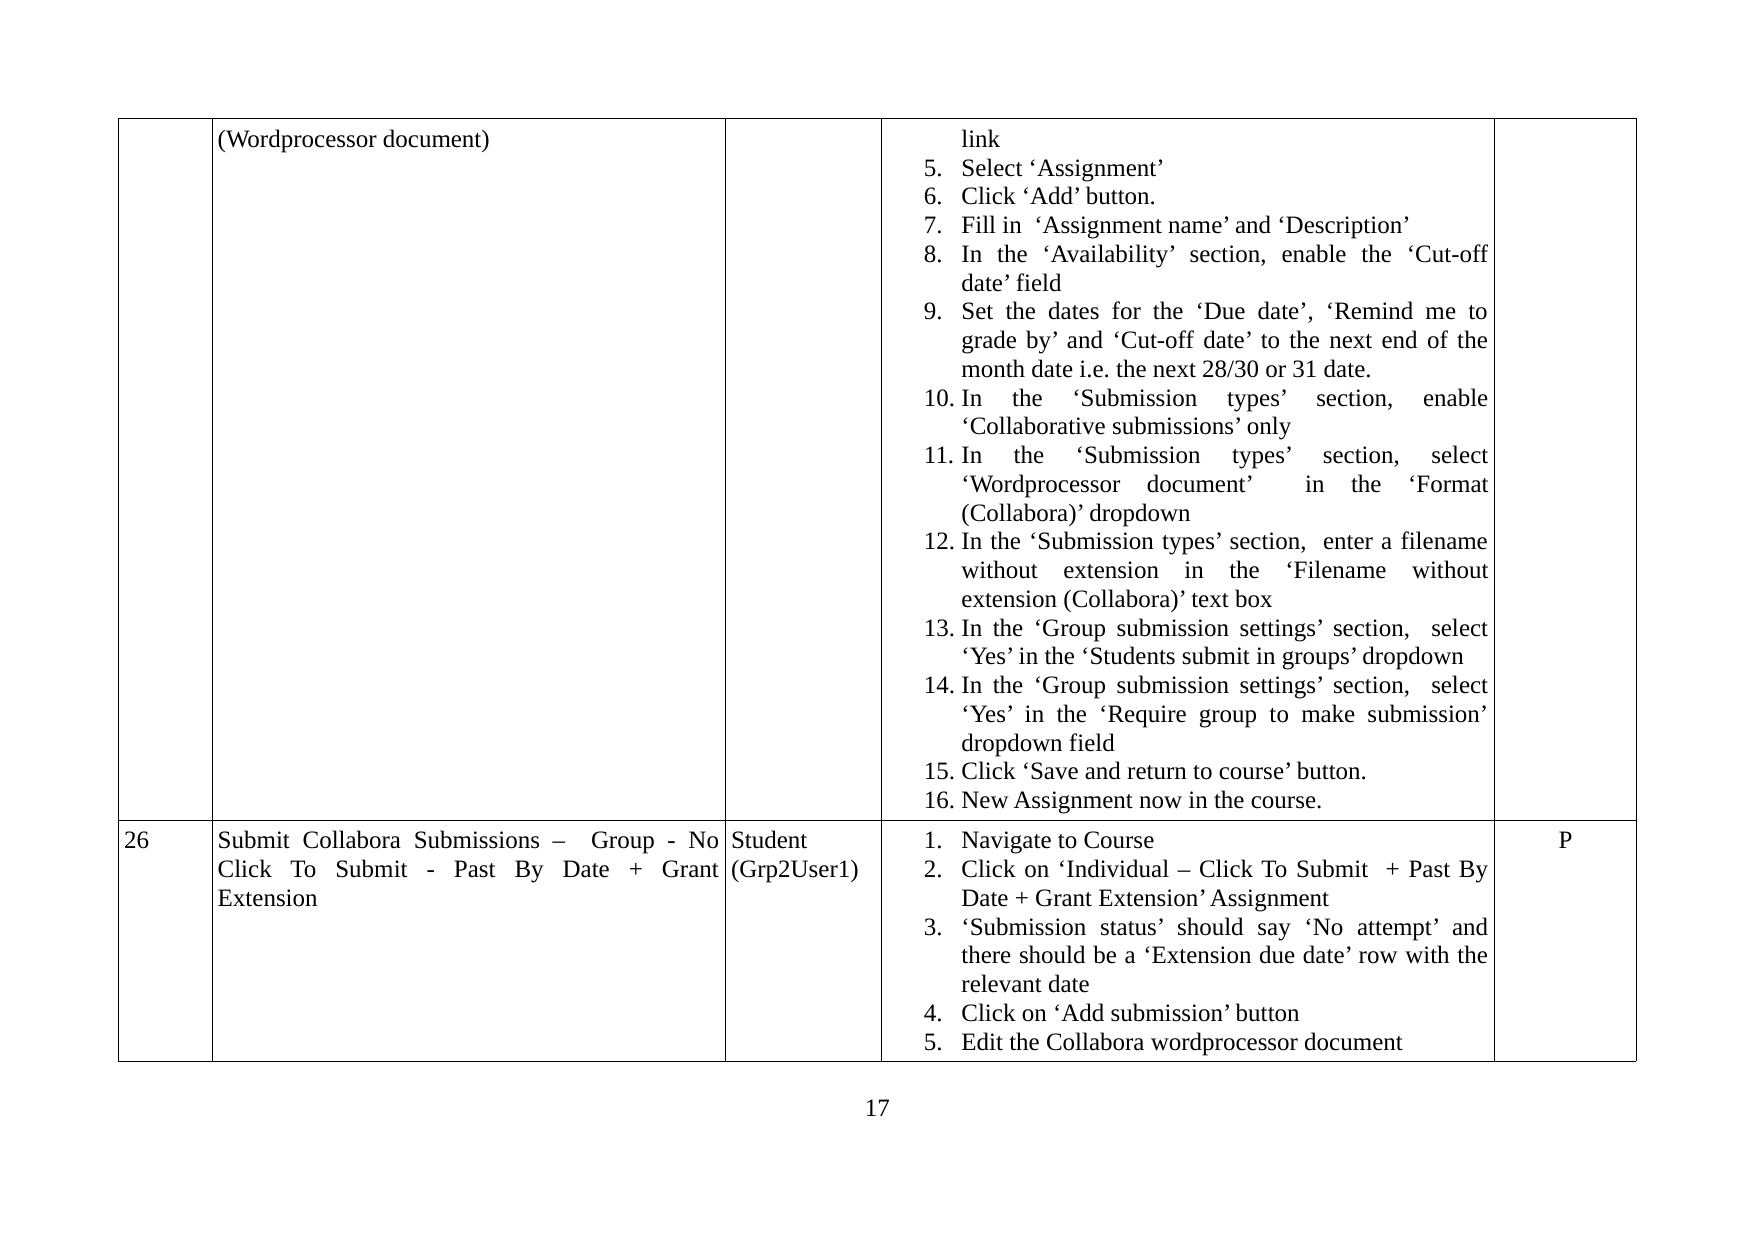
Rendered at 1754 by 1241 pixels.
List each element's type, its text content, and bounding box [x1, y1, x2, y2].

table_cell [1495, 119, 1636, 820]
table_cell Navigate to Course Click on ‘Individual – Click To Submit + Past By Date + Grant Extension’ Assignment ‘Submission status’ should say ‘No attempt’ and there should be a ‘Extension due date’ row with the relevant date Click on ‘Add submission’ button Edit the Collabora wordprocessor document Save changes to edited file Click ‘Save Changes’ button ‘Submission status’ should now state ‘Submitted for grading’ and the ‘Edit submission’ button should still be available [882, 821, 1494, 1061]
table_cell 26 [119, 821, 212, 1061]
table_cell P [1495, 821, 1636, 1061]
table_cell Submit Collabora Submissions – Group - No Click To Submit - Past By Date + Grant Extension [213, 821, 725, 1061]
table_cell [119, 119, 212, 820]
table_cell Student (Grp2User1) [726, 821, 881, 1061]
table_cell Navigate to Course Turn On Editing Click ‘Add topics’ link; In new Topic Click ‘Add an activity or resource’ link Select ‘Assignment’ Click ‘Add’ button. Fill in ‘Assignment name’ and ‘Description’ In the ‘Availability’ section, enable the ‘Cut-off date’ field Set the dates for the ‘Due date’, ‘Remind me to grade by’ and ‘Cut-off date’ to the next end of the month date i.e. the next 28/30 or 31 date. In the ‘Submission types’ section, enable ‘Collaborative submissions’ only In the ‘Submission types’ section, select ‘Wordprocessor document’ in the ‘Format (Collabora)’ dropdown In the ‘Submission types’ section, enter a filename without extension in the ‘Filename without extension (Collabora)’ text box In the ‘Group submission settings’ section, select ‘Yes’ in the ‘Students submit in groups’ dropdown In the ‘Group submission settings’ section, select ‘Yes’ in the ‘Require group to make submission’ dropdown field Click ‘Save and return to course’ button. New Assignment now in the course. [882, 119, 1494, 820]
table_cell (Wordprocessor document) [213, 119, 725, 820]
table_cell [726, 119, 881, 820]
